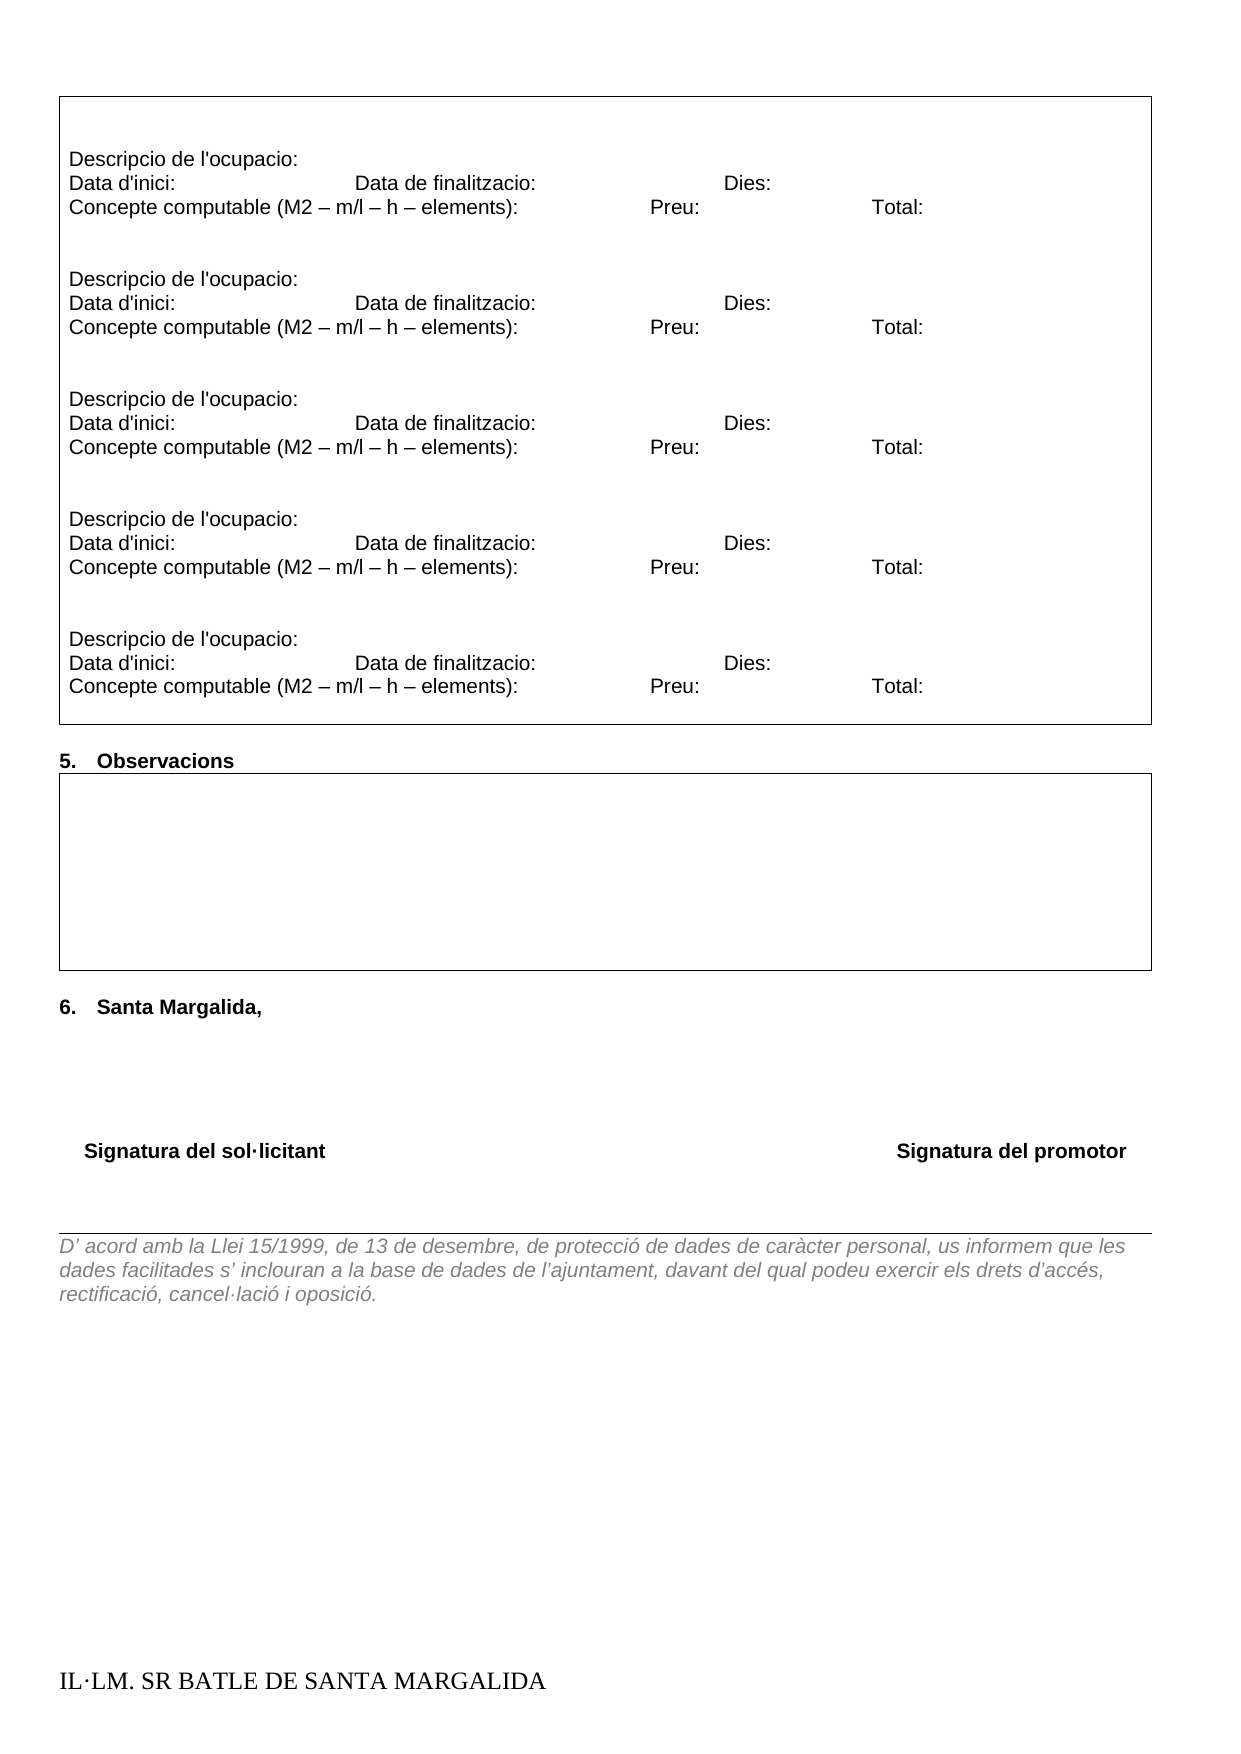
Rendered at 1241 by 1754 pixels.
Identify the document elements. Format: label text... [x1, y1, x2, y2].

list Santa Margalida, [59, 995, 1152, 1019]
text Descripcio de l'ocupacio: [60, 503, 1151, 527]
text D’ acord amb la Llei 15/1999, de 13 de desembre, de protecció de dades de caràcter personal, us informem que les dades facilitades s’ inclouran a la base de dades de l’ajuntament, davant del qual podeu exercir els drets d’accés, rectificació, cancel·lació i oposició. [59, 1234, 1152, 1306]
list Observacions [59, 749, 1152, 773]
text Data d'inici: Data de finalitzacio: Dies: [60, 647, 1151, 671]
text Concepte computable (M2 – m/l – h – elements): Preu: Total: [60, 192, 1151, 219]
text Signatura del sol·licitant Signatura del promotor [59, 1139, 1152, 1163]
text Concepte computable (M2 – m/l – h – elements): Preu: Total: [60, 551, 1151, 578]
text Descripcio de l'ocupacio: [60, 144, 1151, 168]
text Descripcio de l'ocupacio: [60, 384, 1151, 408]
text Concepte computable (M2 – m/l – h – elements): Preu: Total: [60, 671, 1151, 698]
text Descripcio de l'ocupacio: [60, 623, 1151, 647]
text Data d'inici: Data de finalitzacio: Dies: [60, 168, 1151, 192]
text Concepte computable (M2 – m/l – h – elements): Preu: Total: [60, 432, 1151, 459]
text Data d'inici: Data de finalitzacio: Dies: [60, 288, 1151, 312]
text Data d'inici: Data de finalitzacio: Dies: [60, 408, 1151, 432]
text Descripcio de l'ocupacio: [60, 264, 1151, 288]
text Data d'inici: Data de finalitzacio: Dies: [60, 527, 1151, 551]
text Concepte computable (M2 – m/l – h – elements): Preu: Total: [60, 312, 1151, 339]
